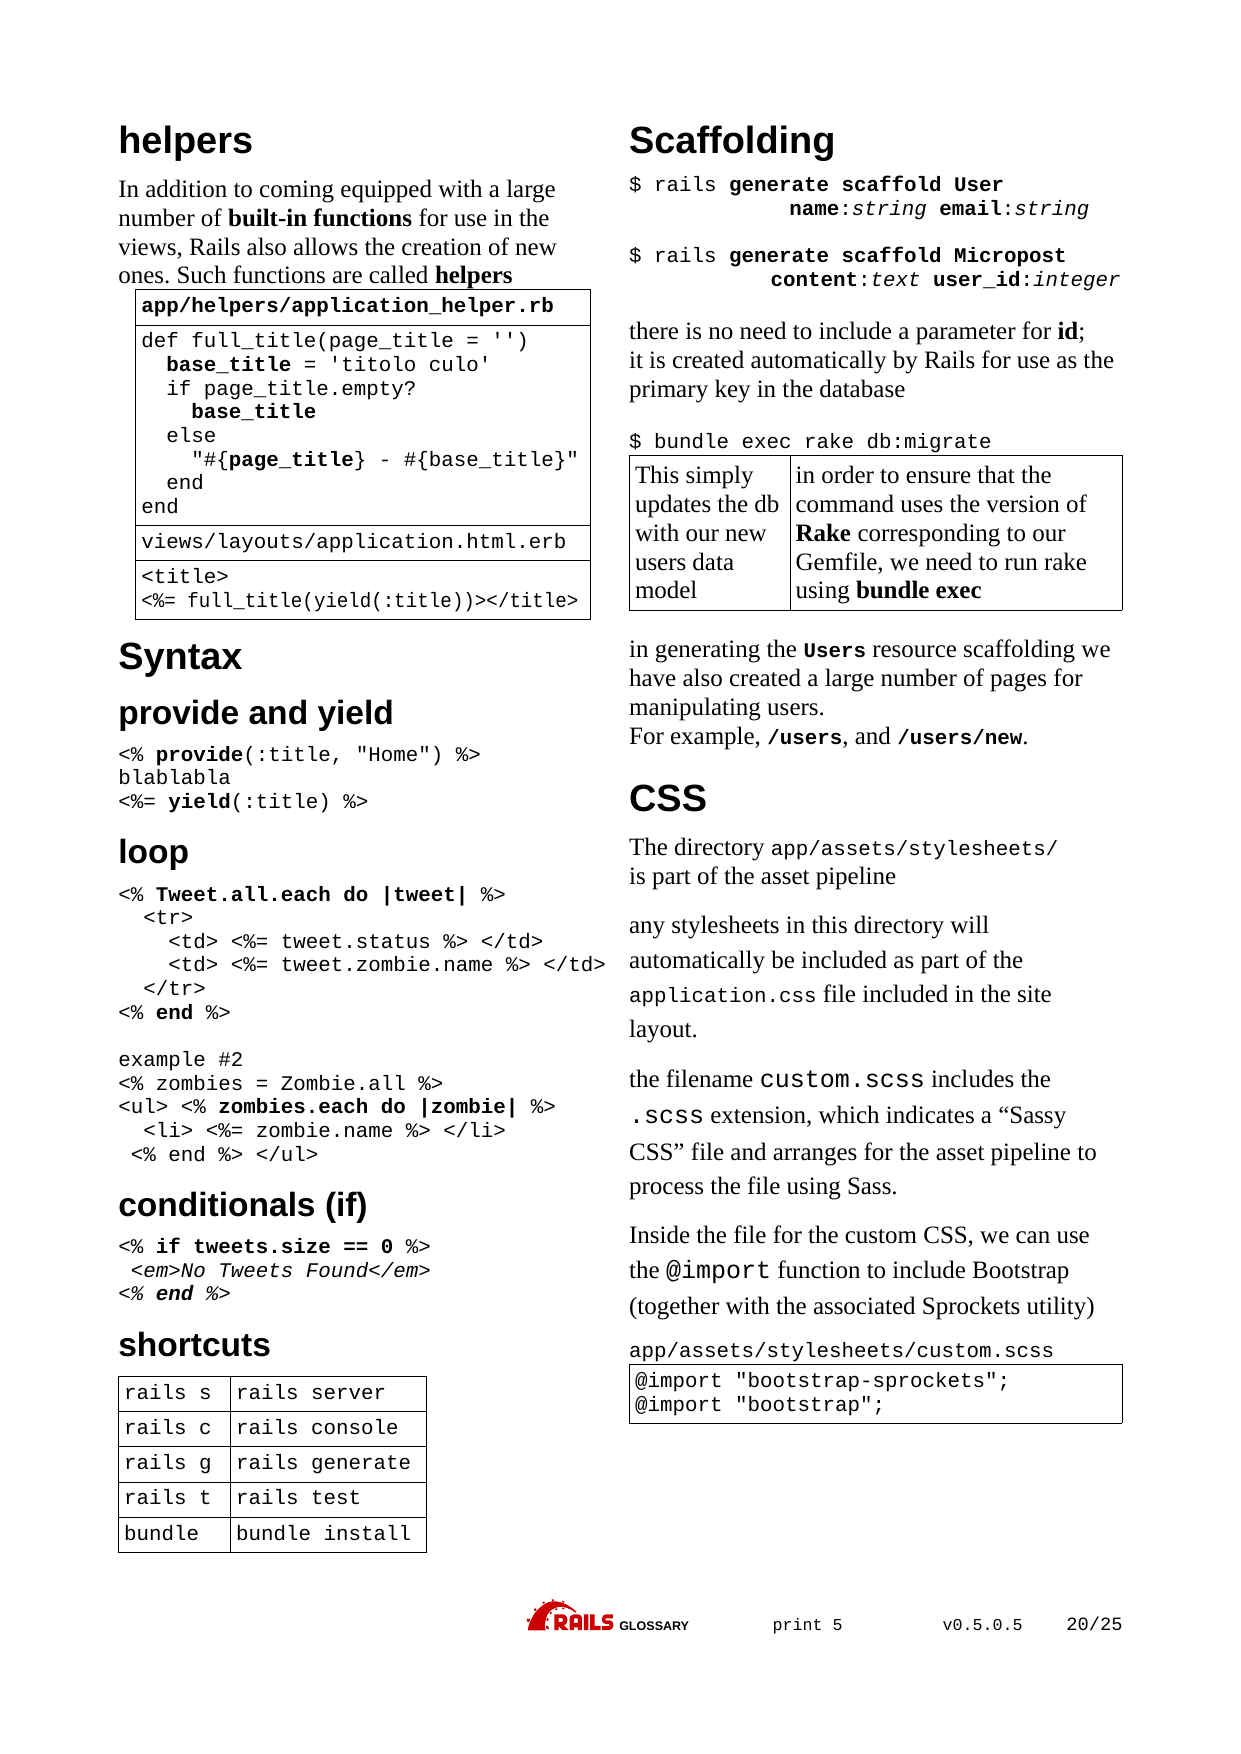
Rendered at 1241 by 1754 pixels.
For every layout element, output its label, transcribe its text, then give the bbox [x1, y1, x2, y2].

text in generating the Users resource scaffolding we have also created a large number of pages for manipulating users. [629, 634, 1122, 721]
text $ rails generate scaffold Micropost [629, 245, 1122, 269]
text blablabla [118, 767, 611, 791]
subtitle Scaffolding [629, 118, 1122, 162]
text primary key in the database [629, 374, 1122, 402]
text the filename custom.scss includes the .scss extension, which indicates a “Sassy CSS” file and arranges for the asset pipeline to process the file using Sass. [629, 1064, 1122, 1200]
table_cell <title> <%= full_title(yield(:title))></title> [136, 561, 590, 619]
text For example, /users, and /users/new. [629, 721, 1122, 751]
text <% zombies = Zombie.all %> [118, 1073, 611, 1096]
text In addition to coming equipped with a large number of built-in functions for use in the views, Rails also allows the creation of new ones. Such functions are called helpers [118, 174, 611, 289]
text <td> <%= tweet.status %> </td> [118, 931, 611, 954]
text <ul> <% zombies.each do |zombie| %> [118, 1096, 611, 1120]
table_header in order to ensure that the command uses the version of Rake corresponding to our Gemfile, we need to run rake using bundle exec [791, 456, 1122, 610]
text app/assets/stylesheets/custom.scss [629, 1340, 1122, 1364]
text <%= yield(:title) %> [118, 791, 611, 815]
text <% Tweet.all.each do |tweet| %> [118, 883, 611, 907]
subtitle provide and yield [118, 693, 611, 731]
subtitle loop [118, 832, 611, 871]
text <% provide(:title, "Home") %> [118, 744, 611, 767]
text there is no need to include a parameter for id; [629, 316, 1122, 345]
text </tr> [118, 978, 611, 1002]
table_cell rails test [231, 1483, 426, 1517]
text <td> <%= tweet.zombie.name %> </td> [118, 954, 611, 978]
table_header @import "bootstrap-sprockets"; @import "bootstrap"; [630, 1365, 1122, 1423]
text <li> <%= zombie.name %> </li> [118, 1120, 611, 1144]
text <% end %> [118, 1283, 611, 1307]
text any stylesheets in this directory will automatically be included as part of the application.css file included in the site layout. [629, 910, 1122, 1043]
text <tr> [118, 907, 611, 931]
text <em>No Tweets Found</em> [118, 1260, 611, 1283]
subtitle conditionals (if) [118, 1185, 611, 1224]
text it is created automatically by Rails for use as the [629, 345, 1122, 374]
subtitle CSS [629, 776, 1122, 819]
table_cell def full_title(page_title = '') base_title = 'titolo culo' if page_title.empty? base_title else "#{page_title} - #{base_title}" end end [136, 326, 590, 525]
table_cell rails c [119, 1412, 230, 1446]
table_cell views/layouts/application.html.erb [136, 526, 590, 560]
table_cell rails g [119, 1447, 230, 1482]
subtitle Syntax [118, 634, 611, 678]
text <% end %> </ul> [118, 1144, 611, 1167]
table_cell rails console [231, 1412, 426, 1446]
subtitle shortcuts [118, 1325, 611, 1363]
table_header This simply updates the db with our new users data model [630, 456, 790, 610]
text <% end %> [118, 1002, 611, 1025]
text $ rails generate scaffold User [629, 174, 1122, 198]
table_cell rails t [119, 1483, 230, 1517]
table_header rails server [231, 1377, 426, 1411]
text example #2 [118, 1049, 611, 1073]
text Inside the file for the custom CSS, we can use the @import function to include Bootstrap (together with the associated Sprockets utility) [629, 1220, 1122, 1320]
text content:text user_id:integer [629, 269, 1122, 292]
text <% if tweets.size == 0 %> [118, 1236, 611, 1260]
text The directory app/assets/stylesheets/ [629, 832, 1122, 861]
table_cell bundle install [231, 1518, 426, 1552]
text is part of the asset pipeline [629, 861, 1122, 890]
table_cell bundle [119, 1518, 230, 1552]
table_header app/helpers/application_helper.rb [136, 290, 590, 324]
text name:string email:string [629, 198, 1122, 222]
subtitle helpers [118, 118, 611, 162]
table_header rails s [119, 1377, 230, 1411]
text $ bundle exec rake db:migrate [629, 431, 1122, 455]
table_cell rails generate [231, 1447, 426, 1482]
